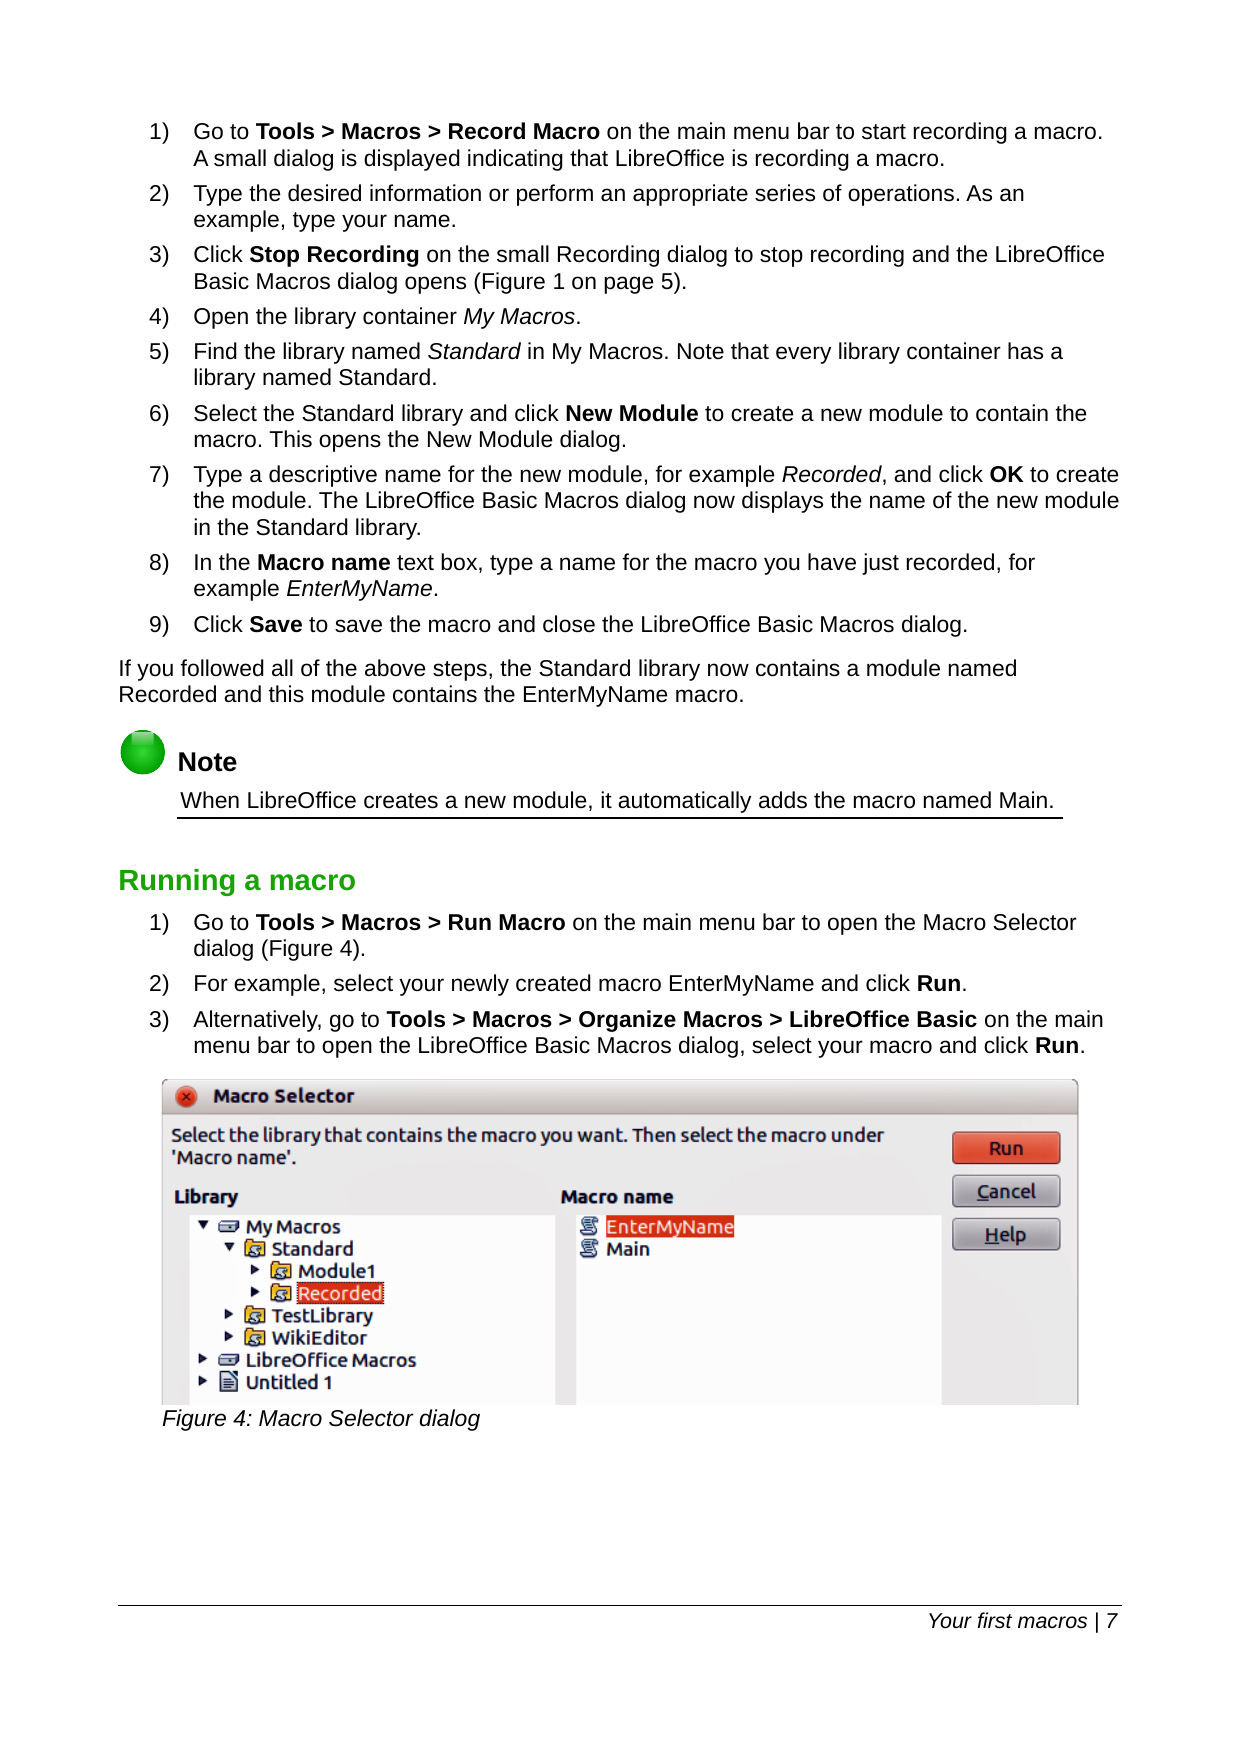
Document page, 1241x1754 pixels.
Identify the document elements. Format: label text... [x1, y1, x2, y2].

list Click Save to save the macro and close the LibreOffice Basic Macros dialog. [169, 611, 1122, 637]
list Click Stop Recording on the small Recording dialog to stop recording and the LibreOffice Basic Macros dialog opens (Figure 1 on page 5). [169, 241, 1122, 294]
picture [161, 1079, 1079, 1405]
list In the Macro name text box, type a name for the macro you have just recorded, for example EnterMyName. [169, 549, 1122, 602]
subtitle Note [118, 727, 1122, 777]
list For example, select your newly created macro EnterMyName and click Run. [169, 970, 1122, 997]
list Select the Standard library and click New Module to create a new module to contain the macro. This opens the New Module dialog. [169, 399, 1122, 452]
list Go to Tools > Macros > Run Macro on the main menu bar to open the Macro Selector dialog (Figure 4). [169, 909, 1122, 961]
list Find the library named Standard in My Macros. Note that every library container has a library named Standard. [169, 338, 1122, 391]
list Go to Tools > Macros > Record Macro on the main menu bar to start recording a macro. A small dialog is displayed indicating that LibreOffice is recording a macro. [169, 118, 1122, 171]
text When LibreOffice creates a new module, it automatically adds the macro named Main. [177, 784, 1063, 817]
subtitle Running a macro [118, 863, 1122, 897]
list Alternatively, go to Tools > Macros > Organize Macros > LibreOffice Basic on the main menu bar to open the LibreOffice Basic Macros dialog, select your macro and click Run. [169, 1006, 1122, 1058]
list Type a descriptive name for the new module, for example Recorded, and click OK to create the module. The LibreOffice Basic Macros dialog now displays the name of the new module in the Standard library. [169, 461, 1122, 540]
list Type the desired information or perform an appropriate series of operations. As an example, type your name. [169, 180, 1122, 232]
list Open the library container My Macros. [169, 303, 1122, 329]
text If you followed all of the above steps, the Standard library now contains a module named Recorded and this module contains the EnterMyName macro. [118, 655, 1122, 707]
text Figure 4: Macro Selector dialog [162, 1405, 1078, 1431]
